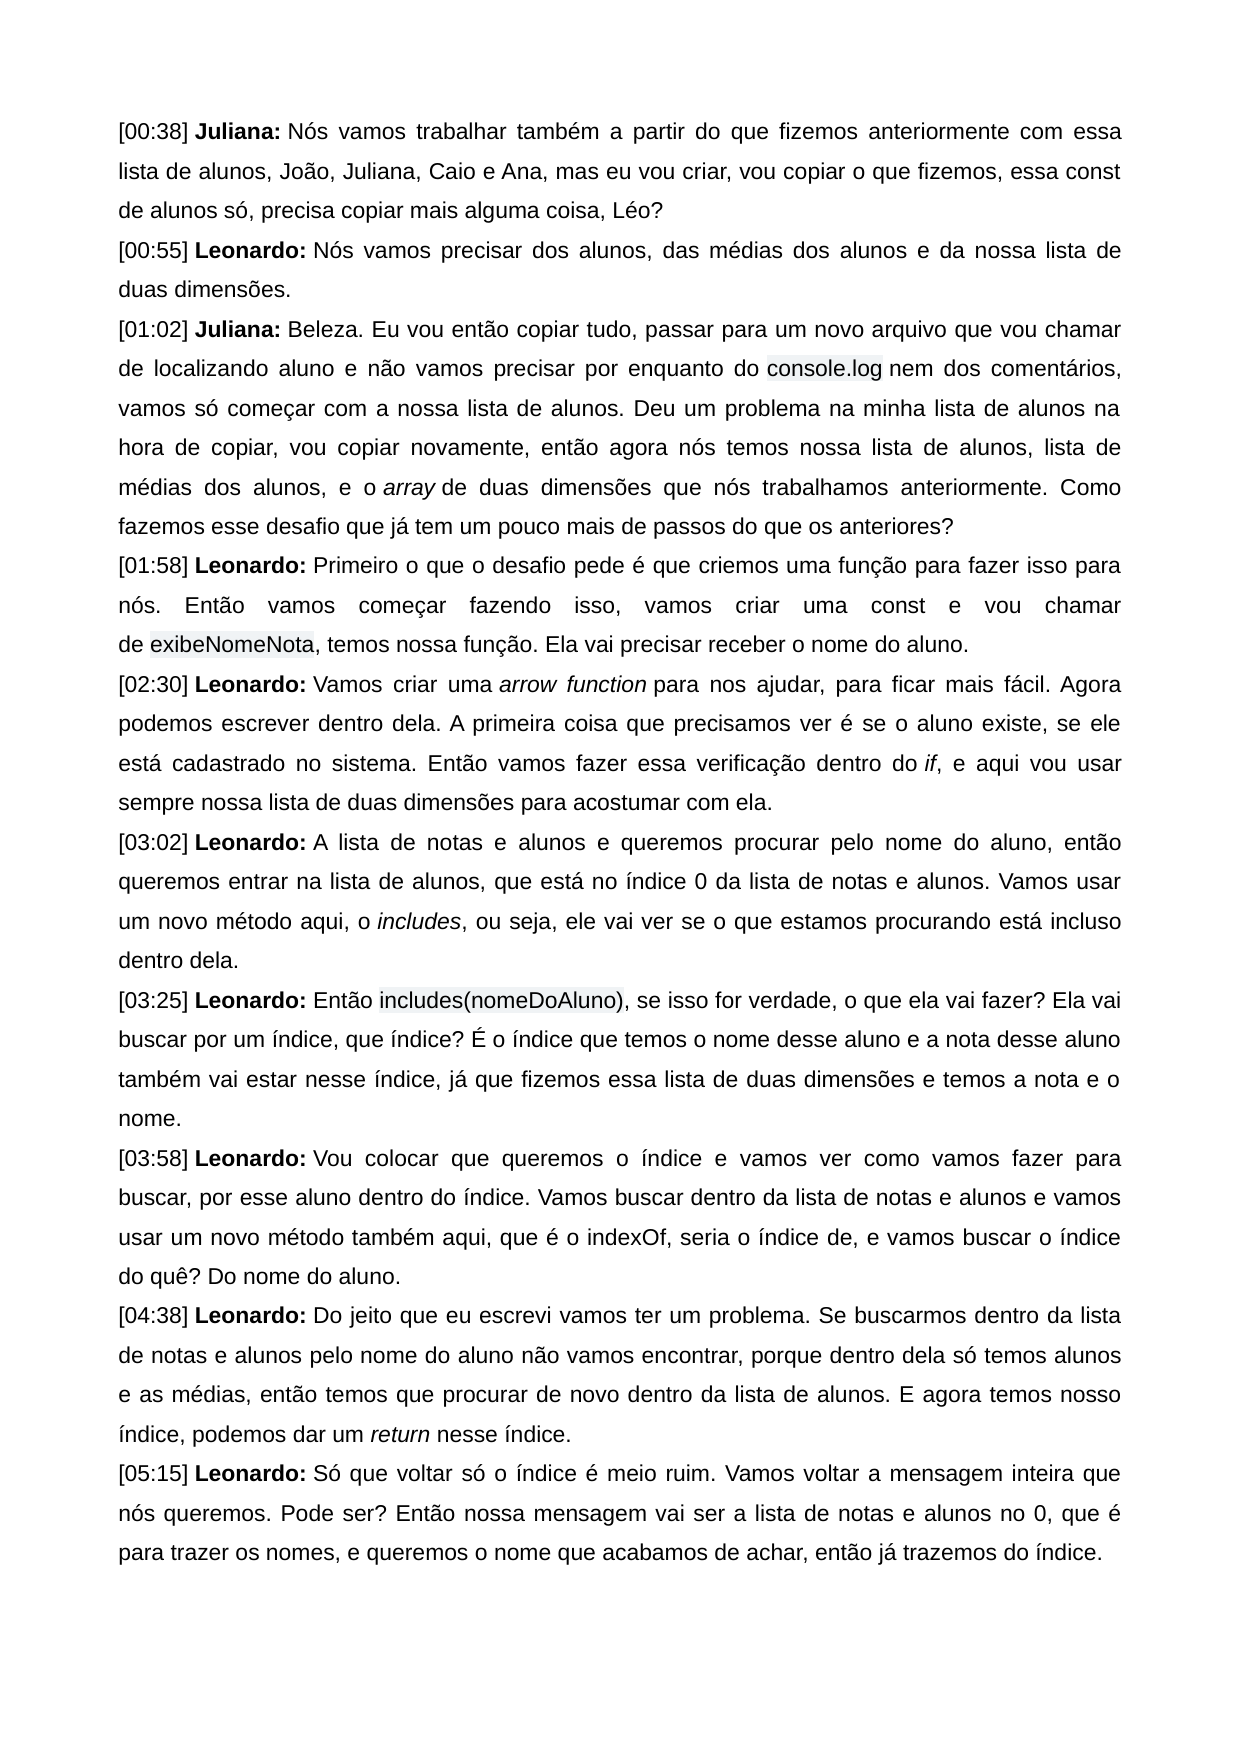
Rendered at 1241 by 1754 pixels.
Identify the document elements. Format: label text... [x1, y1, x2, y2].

text [00:55] Leonardo: Nós vamos precisar dos alunos, das médias dos alunos e da nossa lista de duas dimensões. [118, 237, 1122, 302]
text [03:25] Leonardo: Então includes(nomeDoAluno), se isso for verdade, o que ela vai fazer? Ela vai buscar por um índice, que índice? É o índice que temos o nome desse aluno e a nota desse aluno também vai estar nesse índice, já que fizemos essa lista de duas dimensões e temos a nota e o nome. [118, 987, 1122, 1131]
text [04:38] Leonardo: Do jeito que eu escrevi vamos ter um problema. Se buscarmos dentro da lista de notas e alunos pelo nome do aluno não vamos encontrar, porque dentro dela só temos alunos e as médias, então temos que procurar de novo dentro da lista de alunos. E agora temos nosso índice, podemos dar um return nesse índice. [118, 1302, 1122, 1447]
text [01:02] Juliana: Beleza. Eu vou então copiar tudo, passar para um novo arquivo que vou chamar de localizando aluno e não vamos precisar por enquanto do console.log nem dos comentários, vamos só começar com a nossa lista de alunos. Deu um problema na minha lista de alunos na hora de copiar, vou copiar novamente, então agora nós temos nossa lista de alunos, lista de médias dos alunos, e o array de duas dimensões que nós trabalhamos anteriormente. Como fazemos esse desafio que já tem um pouco mais de passos do que os anteriores? [118, 316, 1122, 539]
text [01:58] Leonardo: Primeiro o que o desafio pede é que criemos uma função para fazer isso para nós. Então vamos começar fazendo isso, vamos criar uma const e vou chamar de exibeNomeNota, temos nossa função. Ela vai precisar receber o nome do aluno. [118, 552, 1122, 658]
text [00:38] Juliana: Nós vamos trabalhar também a partir do que fizemos anteriormente com essa lista de alunos, João, Juliana, Caio e Ana, mas eu vou criar, vou copiar o que fizemos, essa const de alunos só, precisa copiar mais alguma coisa, Léo? [118, 118, 1122, 223]
text [05:15] Leonardo: Só que voltar só o índice é meio ruim. Vamos voltar a mensagem inteira que nós queremos. Pode ser? Então nossa mensagem vai ser a lista de notas e alunos no 0, que é para trazer os nomes, e queremos o nome que acabamos de achar, então já trazemos do índice. [118, 1460, 1122, 1566]
text [03:02] Leonardo: A lista de notas e alunos e queremos procurar pelo nome do aluno, então queremos entrar na lista de alunos, que está no índice 0 da lista de notas e alunos. Vamos usar um novo método aqui, o includes, ou seja, ele vai ver se o que estamos procurando está incluso dentro dela. [118, 829, 1122, 973]
text [03:58] Leonardo: Vou colocar que queremos o índice e vamos ver como vamos fazer para buscar, por esse aluno dentro do índice. Vamos buscar dentro da lista de notas e alunos e vamos usar um novo método também aqui, que é o indexOf, seria o índice de, e vamos buscar o índice do quê? Do nome do aluno. [118, 1144, 1122, 1289]
text [02:30] Leonardo: Vamos criar uma arrow function para nos ajudar, para ficar mais fácil. Agora podemos escrever dentro dela. A primeira coisa que precisamos ver é se o aluno existe, se ele está cadastrado no sistema. Então vamos fazer essa verificação dentro do if, e aqui vou usar sempre nossa lista de duas dimensões para acostumar com ela. [118, 671, 1122, 816]
